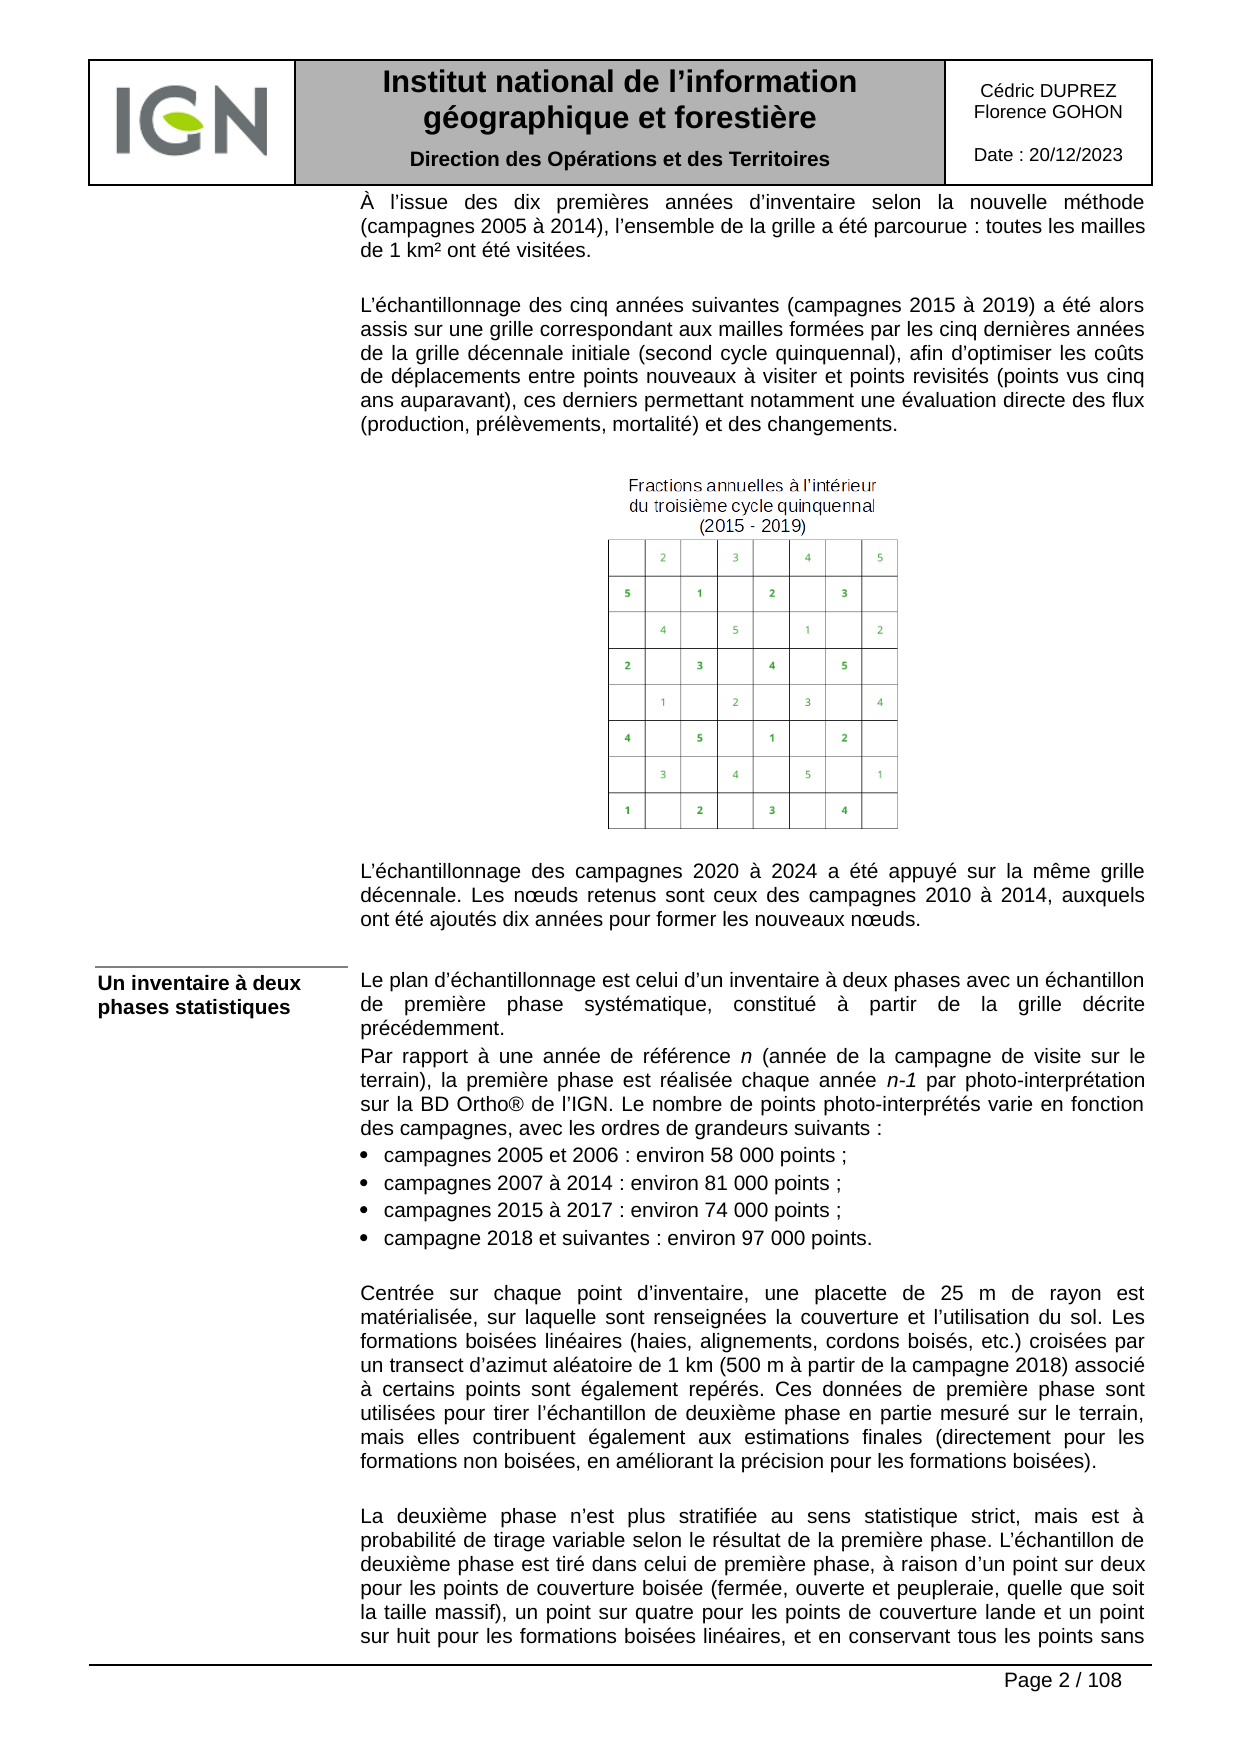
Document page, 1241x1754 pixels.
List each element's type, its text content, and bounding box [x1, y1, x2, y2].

table_cell Le plan d’échantillonnage est celui d’un inventaire à deux phases avec un échantillon de première phase systématique, constitué à partir de la grille décrite précédemment. Par rapport à une année de référence n (année de la campagne de visite sur le terrain), la première phase est réalisée chaque année n-1 par photo-interprétation sur la BD Ortho® de l’IGN. Le nombre de points photo-interprétés varie en fonction des campagnes, avec les ordres de grandeurs suivants : campagnes 2005 et 2006 : environ 58 000 points ; campagnes 2007 à 2014 : environ 81 000 points ; campagnes 2015 à 2017 : environ 74 000 points ; campagne 2018 et suivantes : environ 97 000 points. Centrée sur chaque point d’inventaire, une placette de 25 m de rayon est matérialisée, sur laquelle sont renseignées la couverture et l’utilisation du sol. Les formations boisées linéaires (haies, alignements, cordons boisés, etc.) croisées par un transect d’azimut aléatoire de 1 km (500 m à partir de la campagne 2018) associé à certains points sont également repérés. Ces données de première phase sont utilisées pour tirer l’échantillon de deuxième phase en partie mesuré sur le terrain, mais elles contribuent également aux estimations finales (directement pour les formations non boisées, en améliorant la précision pour les formations boisées). La deuxième phase n’est plus stratifiée au sens statistique strict, mais est à probabilité de tirage variable selon le résultat de la première phase. L’échantillon de deuxième phase est tiré dans celui de première phase, à raison d’un point sur deux pour les points de couverture boisée (fermée, ouverte et peupleraie, quelle que soit la taille massif), un point sur quatre pour les points de couverture lande et un point sur huit pour les formations boisées linéaires, et en conservant tous les points sans [354, 965, 1152, 1653]
table_cell Un inventaire à deux phases statistiques [89, 965, 354, 1653]
picture [608, 467, 898, 829]
table_cell À l’issue des dix premières années d’inventaire selon la nouvelle méthode (campagnes 2005 à 2014), l’ensemble de la grille a été parcourue : toutes les mailles de 1 km² ont été visitées. L’échantillonnage des cinq années suivantes (campagnes 2015 à 2019) a été alors assis sur une grille correspondant aux mailles formées par les cinq dernières années de la grille décennale initiale (second cycle quinquennal), afin d’optimiser les coûts de déplacements entre points nouveaux à visiter et points revisités (points vus cinq ans auparavant), ces derniers permettant notamment une évaluation directe des flux (production, prélèvements, mortalité) et des changements. L’échantillonnage des campagnes 2020 à 2024 a été appuyé sur la même grille décennale. Les nœuds retenus sont ceux des campagnes 2010 à 2014, auxquels ont été ajoutés dix années pour former les nouveaux nœuds. [354, 186, 1152, 965]
picture [91, 62, 293, 180]
table_cell [89, 186, 354, 965]
